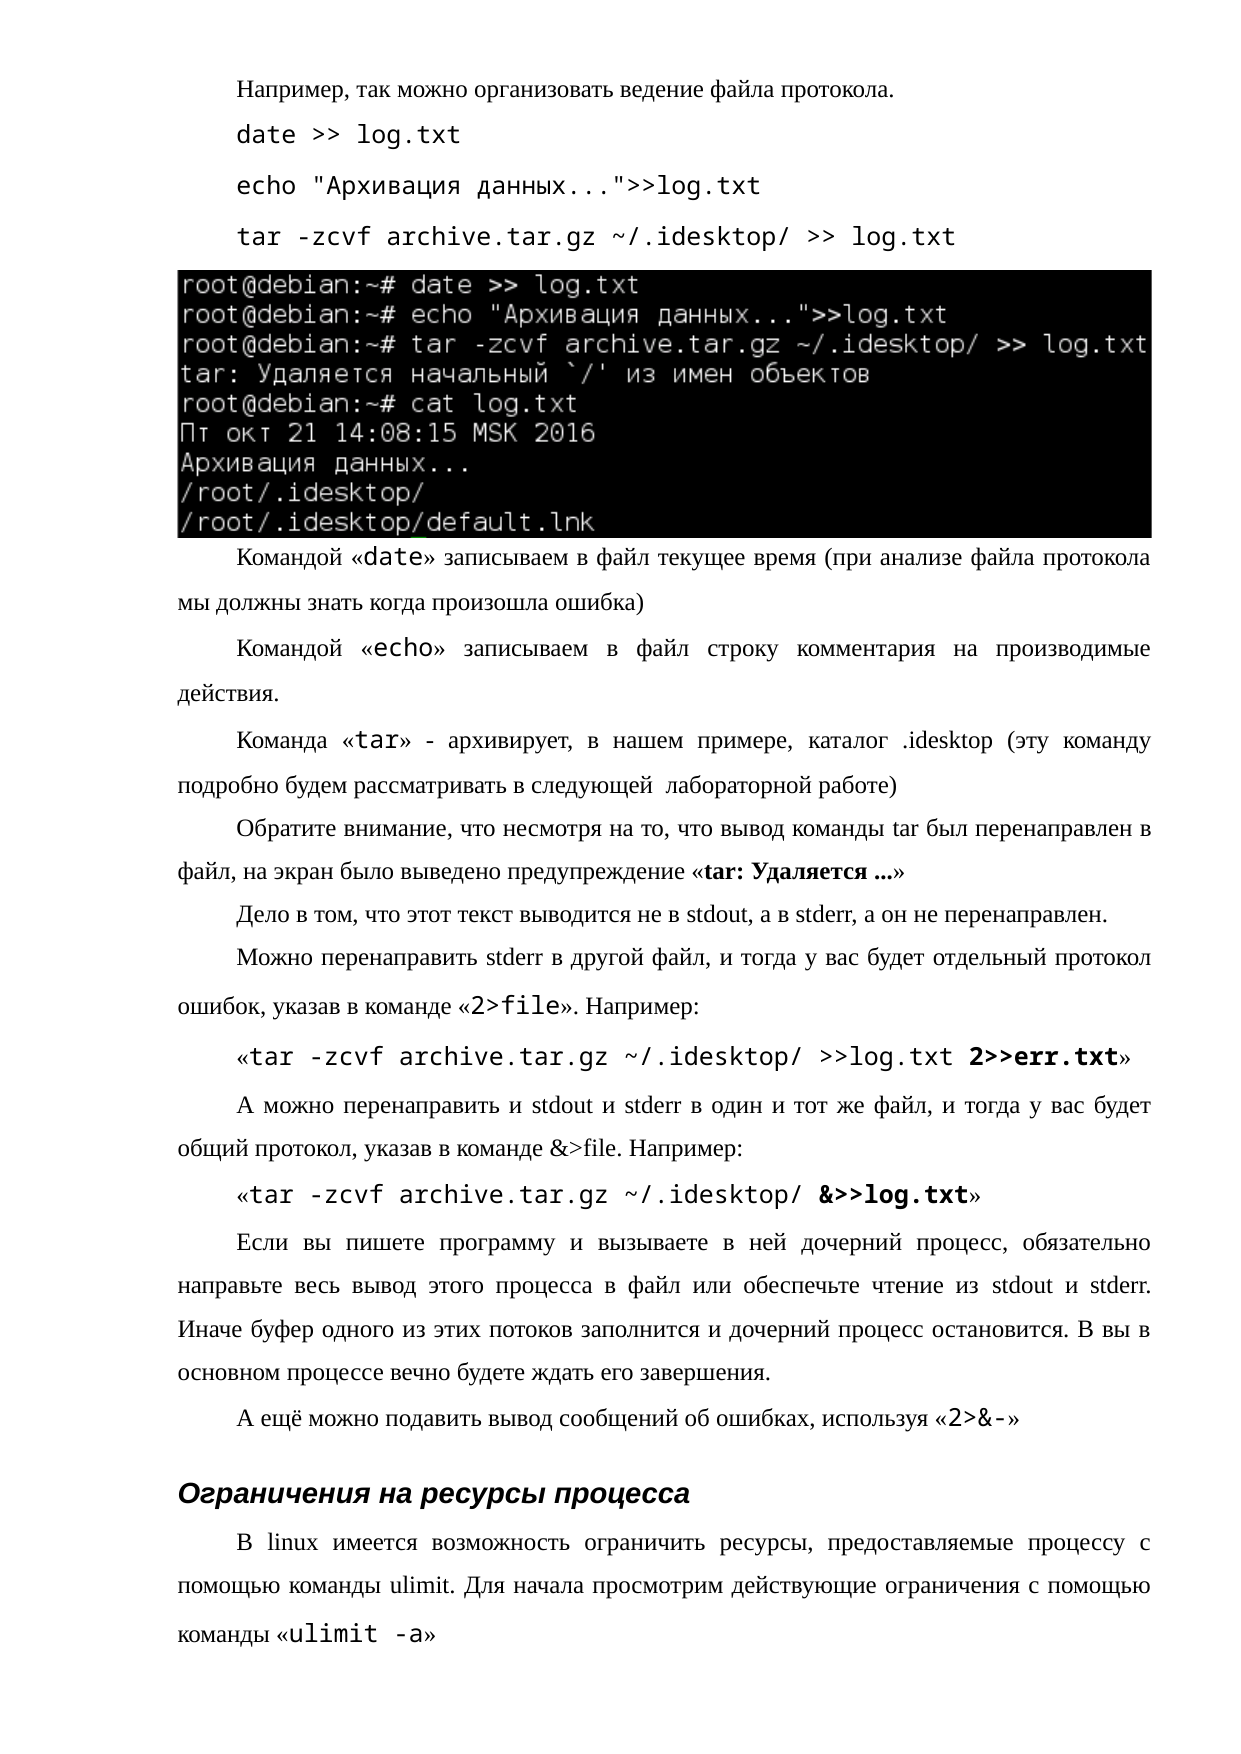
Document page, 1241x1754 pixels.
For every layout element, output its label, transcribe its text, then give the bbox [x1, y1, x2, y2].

text «tar -zcvf archive.tar.gz ~/.idesktop/ &>>log.txt» [177, 1176, 1152, 1210]
text Командой «date» записываем в файл текущее время (при анализе файла протокола мы должны знать когда произошла ошибка) [177, 538, 1152, 615]
text «tar -zcvf archive.tar.gz ~/.idesktop/ >>log.txt 2>>err.txt» [177, 1039, 1152, 1073]
text А можно перенаправить и stdout и stderr в один и тот же файл, и тогда у вас будет общий протокол, указав в команде &>file. Например: [177, 1090, 1152, 1162]
text Обратите внимание, что несмотря на то, что вывод команды tar был перенаправлен в файл, на экран было выведено предупреждение «tar: Удаляется ...» [177, 813, 1152, 885]
subtitle Ограничения на ресурсы процесса [177, 1476, 1152, 1509]
text date >> log.txt [177, 117, 1152, 151]
text Командой «echo» записываем в файл строку комментария на производимые действия. [177, 630, 1152, 707]
text А ещё можно подавить вывод сообщений об ошибках, используя «2>&-» [177, 1400, 1152, 1434]
text Можно перенаправить stderr в другой файл, и тогда у вас будет отдельный протокол ошибок, указав в команде «2>file». Например: [177, 942, 1152, 1022]
text Например, так можно организовать ведение файла протокола. [177, 74, 1152, 103]
text tar -zcvf archive.tar.gz ~/.idesktop/ >> log.txt [177, 219, 1152, 253]
text В linux имеется возможность ограничить ресурсы, предоставляемые процессу с помощью команды ulimit. Для начала просмотрим действующие ограничения с помощью команды «ulimit -a» [177, 1527, 1152, 1650]
text Дело в том, что этот текст выводится не в stdout, а в stderr, а он не перенаправлен. [177, 899, 1152, 928]
text echo "Архивация данных...">>log.txt [177, 168, 1152, 202]
text Если вы пишете программу и вызываете в ней дочерний процесс, обязательно направьте весь вывод этого процесса в файл или обеспечьте чтение из stdout и stderr. Иначе буфер одного из этих потоков заполнится и дочерний процесс остановится. В вы в основном процессе вечно будете ждать его завершения. [177, 1227, 1152, 1386]
text Команда «tar» - архивирует, в нашем примере, каталог .idesktop (эту команду подробно будем рассматривать в следующей лабораторной работе) [177, 721, 1152, 798]
